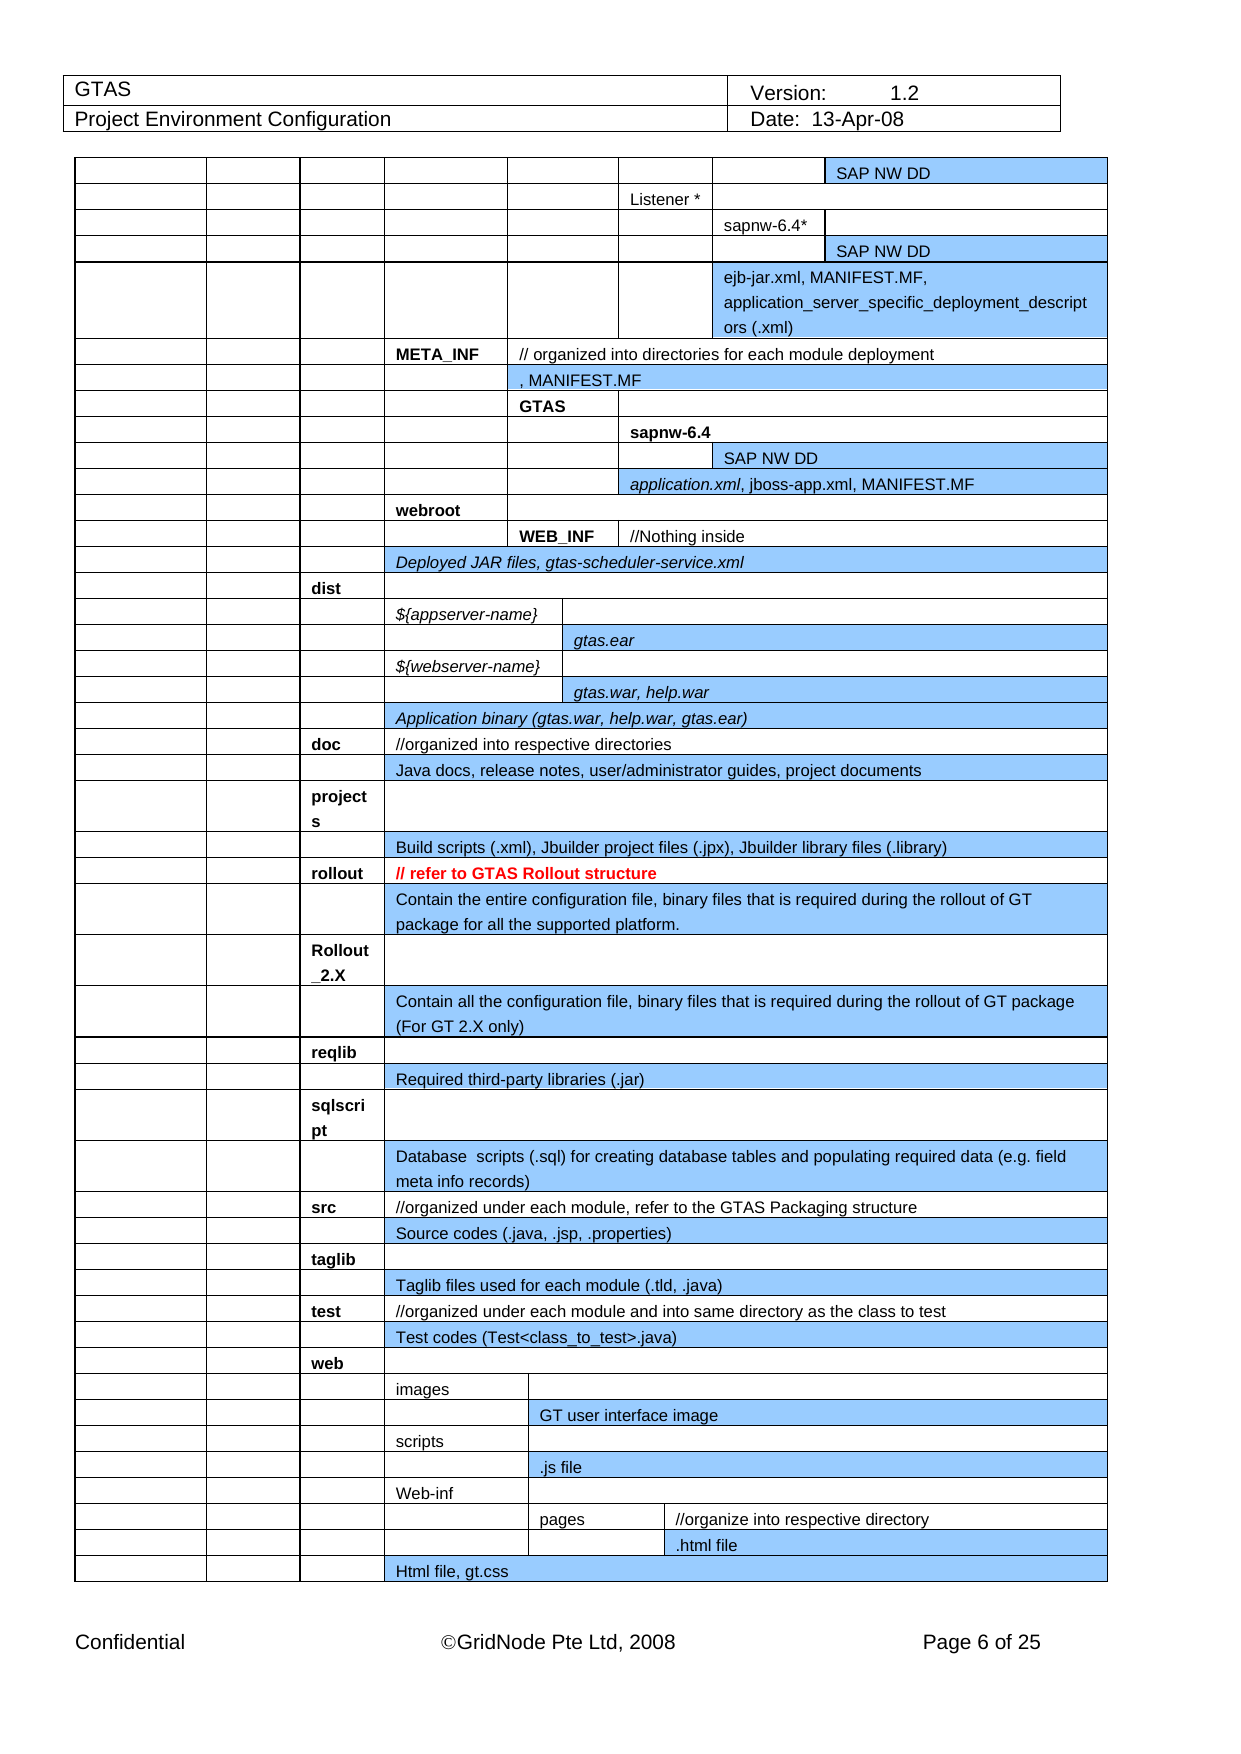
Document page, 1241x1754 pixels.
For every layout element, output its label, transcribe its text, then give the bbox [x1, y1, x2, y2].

table_cell [385, 158, 507, 183]
table_cell [619, 236, 712, 261]
table_cell [1108, 572, 1117, 598]
table_cell //Nothing inside [619, 521, 1107, 546]
table_cell [713, 236, 824, 261]
table_cell images [385, 1374, 528, 1399]
table_cell [76, 391, 206, 416]
table_cell [207, 1270, 299, 1295]
table_cell [76, 1090, 206, 1139]
table_cell [301, 1322, 384, 1347]
table_cell [1108, 442, 1117, 468]
table_cell [301, 443, 384, 468]
table_cell Taglib files used for each module (.tld, .java) [385, 1270, 1107, 1295]
table_cell Source codes (.java, .jsp, .properties) [385, 1218, 1107, 1243]
table_cell [76, 1426, 206, 1451]
table_cell [1108, 1503, 1117, 1529]
table_cell sapnw-6.4* [713, 210, 824, 235]
table_cell [207, 599, 299, 624]
table_cell [1108, 1295, 1117, 1321]
table_cell ${appserver-name} [385, 599, 562, 624]
table_cell [301, 1374, 384, 1399]
table_cell [76, 495, 206, 520]
table_cell [1108, 1477, 1117, 1503]
table_cell [76, 443, 206, 468]
table_cell SAP NW DD [713, 443, 1107, 468]
table_cell [385, 1038, 1107, 1062]
table_cell [385, 781, 1107, 831]
table_cell [619, 443, 712, 468]
table_cell Listener * [619, 184, 712, 209]
table_cell [385, 1244, 1107, 1269]
table_cell [301, 210, 384, 235]
table_cell [76, 1192, 206, 1217]
table_cell [1108, 934, 1117, 985]
table_cell [1108, 1036, 1117, 1062]
table_cell [1108, 1373, 1117, 1399]
table_cell [207, 1504, 299, 1529]
table_cell ${webserver-name} [385, 651, 562, 676]
table_cell [385, 1400, 528, 1425]
table_cell [207, 858, 299, 883]
table_cell [508, 469, 618, 494]
table_cell [207, 1400, 299, 1425]
table_cell [207, 729, 299, 754]
table_cell [207, 755, 299, 780]
table_cell Required third-party libraries (.jar) [385, 1064, 1107, 1088]
table_cell [301, 1452, 384, 1477]
table_cell [76, 858, 206, 883]
table_cell [1108, 1191, 1117, 1217]
table_cell [207, 1322, 299, 1347]
table_cell [76, 1270, 206, 1295]
table_cell [385, 365, 507, 389]
table_cell [301, 625, 384, 650]
table_cell //organized under each module and into same directory as the class to test [385, 1296, 1107, 1321]
table_cell [385, 391, 507, 416]
table_cell [1108, 1425, 1117, 1451]
table_cell // organized into directories for each module deployment [508, 339, 1107, 363]
table_cell dist [301, 573, 384, 598]
table_cell [1108, 624, 1117, 650]
table_cell [1108, 780, 1117, 831]
table_cell [301, 365, 384, 389]
table_cell [1108, 209, 1117, 235]
table_cell [385, 210, 507, 235]
table_cell [207, 832, 299, 857]
table_cell [1108, 338, 1117, 363]
table_cell [207, 651, 299, 676]
table_cell [301, 677, 384, 702]
table_cell [76, 1244, 206, 1269]
table_cell [207, 1374, 299, 1399]
table_cell [1108, 728, 1117, 754]
table_cell [619, 263, 712, 337]
table_cell [76, 599, 206, 624]
table_cell [1108, 546, 1117, 572]
table_cell [76, 417, 206, 442]
table_cell [508, 495, 1107, 520]
table_cell [207, 263, 299, 337]
table_cell [207, 1478, 299, 1503]
table_cell //organized under each module, refer to the GTAS Packaging structure [385, 1192, 1107, 1217]
table_cell [385, 677, 562, 702]
table_cell [385, 1452, 528, 1477]
table_cell Rollout_2.X [301, 935, 384, 985]
table_cell .html file [665, 1530, 1107, 1555]
table_cell [207, 1556, 299, 1581]
table_cell [207, 1426, 299, 1451]
table_cell GTAS [508, 391, 618, 416]
table_cell , MANIFEST.MF [508, 365, 1107, 389]
table_cell [76, 1556, 206, 1581]
table_cell [207, 573, 299, 598]
table_cell [713, 158, 824, 183]
table_cell [1108, 831, 1117, 857]
table_cell [1108, 468, 1117, 494]
table_cell [76, 1530, 206, 1555]
table_cell [301, 547, 384, 572]
table_cell [1108, 650, 1117, 676]
table_cell META_INF [385, 339, 507, 363]
table_cell [76, 703, 206, 728]
table_cell [76, 1322, 206, 1347]
table_cell [207, 703, 299, 728]
table_cell [301, 1141, 384, 1191]
table_cell [207, 1296, 299, 1321]
table_cell [207, 469, 299, 494]
table_cell [76, 1064, 206, 1088]
table_cell GT user interface image [529, 1400, 1107, 1425]
table_cell [1108, 1399, 1117, 1425]
table_cell [207, 1090, 299, 1139]
table_cell [207, 547, 299, 572]
table_cell [1108, 235, 1117, 261]
table_cell [619, 158, 712, 183]
table_cell [301, 755, 384, 780]
table_cell Web-inf [385, 1478, 528, 1503]
table_cell //organize into respective directory [665, 1504, 1107, 1529]
table_cell [301, 339, 384, 363]
table_cell [76, 469, 206, 494]
table_cell doc [301, 729, 384, 754]
table_cell [76, 1478, 206, 1503]
table_cell reqlib [301, 1038, 384, 1062]
table_cell [76, 1504, 206, 1529]
table_cell [385, 1504, 528, 1529]
table_cell [1108, 1089, 1117, 1139]
table_cell [1108, 1140, 1117, 1191]
table_cell SAP NW DD [826, 158, 1107, 183]
table_cell webroot [385, 495, 507, 520]
table_cell sapnw-6.4 [619, 417, 1107, 442]
table_cell [385, 1348, 1107, 1373]
table_cell [76, 677, 206, 702]
table_cell [301, 599, 384, 624]
table_cell [1108, 883, 1117, 934]
table_cell [207, 391, 299, 416]
table_cell [207, 236, 299, 261]
table_cell [207, 339, 299, 363]
table_cell [826, 210, 1107, 235]
table_cell [76, 263, 206, 337]
table_cell Application binary (gtas.war, help.war, gtas.ear) [385, 703, 1107, 728]
table_cell WEB_INF [508, 521, 618, 546]
table_cell [207, 677, 299, 702]
table_cell src [301, 1192, 384, 1217]
table_cell [563, 651, 1107, 676]
table_cell [301, 1504, 384, 1529]
table_cell [76, 1348, 206, 1373]
table_cell [385, 263, 507, 337]
table_cell [76, 755, 206, 780]
table_cell [385, 935, 1107, 985]
table_cell [1108, 1529, 1117, 1555]
table_cell [301, 469, 384, 494]
table_cell [301, 521, 384, 546]
table_cell [508, 184, 618, 209]
table_cell [76, 236, 206, 261]
table_cell [76, 339, 206, 363]
table_cell [301, 884, 384, 934]
table_cell [207, 986, 299, 1036]
table_cell [1108, 754, 1117, 780]
table_cell [207, 210, 299, 235]
table_cell pages [529, 1504, 664, 1529]
table_cell [1108, 1269, 1117, 1295]
table_cell [385, 625, 562, 650]
table_cell [301, 1426, 384, 1451]
table_cell [301, 1218, 384, 1243]
table_cell [207, 1064, 299, 1088]
table_cell [207, 495, 299, 520]
table_cell [207, 1141, 299, 1191]
table_cell sqlscript [301, 1090, 384, 1139]
table_cell [301, 263, 384, 337]
table_cell [1108, 416, 1117, 442]
table_cell [301, 391, 384, 416]
table_cell Test codes (Test<class_to_test>.java) [385, 1322, 1107, 1347]
table_cell web [301, 1348, 384, 1373]
table_cell [207, 884, 299, 934]
table_cell [207, 417, 299, 442]
table_cell Deployed JAR files, gtas-scheduler-service.xml [385, 547, 1107, 572]
table_cell [76, 1218, 206, 1243]
table_cell [301, 986, 384, 1036]
table_cell SAP NW DD [826, 236, 1107, 261]
table_cell [563, 599, 1107, 624]
table_cell [385, 184, 507, 209]
table_cell scripts [385, 1426, 528, 1451]
table_cell [1108, 1243, 1117, 1269]
table_cell [301, 1400, 384, 1425]
table_cell [1108, 1451, 1117, 1477]
table_cell [1108, 520, 1117, 546]
table_cell [301, 417, 384, 442]
table_cell [76, 365, 206, 389]
table_cell [508, 417, 618, 442]
table_cell [301, 703, 384, 728]
table_cell [1108, 1347, 1117, 1373]
table_cell Build scripts (.xml), Jbuilder project files (.jpx), Jbuilder library files (.library) [385, 832, 1107, 857]
table_cell [207, 365, 299, 389]
table_cell [1108, 598, 1117, 624]
table_cell [207, 158, 299, 183]
table_cell [301, 236, 384, 261]
table_cell [76, 158, 206, 183]
table_cell application.xml, jboss-app.xml, MANIFEST.MF [619, 469, 1107, 494]
table_cell [76, 781, 206, 831]
table_cell Html file, gt.css [385, 1556, 1107, 1581]
table_cell [301, 651, 384, 676]
table_cell gtas.ear [563, 625, 1107, 650]
table_cell [207, 1348, 299, 1373]
table_cell [76, 1141, 206, 1191]
table_cell [713, 184, 1107, 209]
table_cell Contain the entire configuration file, binary files that is required during the rollout of GT package for all the supported platform. [385, 884, 1107, 934]
table_cell Contain all the configuration file, binary files that is required during the rollout of GT package (For GT 2.X only) [385, 986, 1107, 1036]
table_cell [1108, 702, 1117, 728]
table_cell [619, 210, 712, 235]
table_cell [76, 729, 206, 754]
table_cell [1108, 183, 1117, 209]
table_cell [301, 184, 384, 209]
table_cell [207, 1218, 299, 1243]
table_cell [207, 521, 299, 546]
table_cell [301, 495, 384, 520]
table_cell [1108, 857, 1117, 883]
table_cell [207, 1452, 299, 1477]
table_cell [385, 469, 507, 494]
table_cell [385, 1530, 528, 1555]
table_cell [76, 1038, 206, 1062]
table_cell [301, 1530, 384, 1555]
table_cell [207, 1192, 299, 1217]
table_cell [76, 1296, 206, 1321]
table_cell [385, 573, 1107, 598]
table_cell [76, 625, 206, 650]
table_cell [1108, 676, 1117, 702]
table_cell [76, 1374, 206, 1399]
table_cell Database scripts (.sql) for creating database tables and populating required data (e.g. field meta info records) [385, 1141, 1107, 1191]
table_cell [529, 1374, 1107, 1399]
table_cell [385, 236, 507, 261]
table_cell Java docs, release notes, user/administrator guides, project documents [385, 755, 1107, 780]
table_cell [207, 184, 299, 209]
table_cell [385, 521, 507, 546]
table_cell [76, 521, 206, 546]
table_cell [76, 1400, 206, 1425]
table_cell [1108, 1555, 1117, 1581]
table_cell [76, 547, 206, 572]
table_cell [529, 1530, 664, 1555]
table_cell [529, 1478, 1107, 1503]
table_cell [619, 391, 1107, 416]
table_cell [76, 986, 206, 1036]
table_cell ejb-jar.xml, MANIFEST.MF, application_server_specific_deployment_descriptors (.xml) [713, 263, 1107, 337]
table_cell taglib [301, 1244, 384, 1269]
table_cell [508, 263, 618, 337]
table_cell //organized into respective directories [385, 729, 1107, 754]
table_cell [1108, 1217, 1117, 1243]
table_cell [1108, 985, 1117, 1036]
table_cell [207, 443, 299, 468]
table_cell [385, 1090, 1107, 1139]
table_cell [529, 1426, 1107, 1451]
table_cell // refer to GTAS Rollout structure [385, 858, 1107, 883]
table_cell [76, 573, 206, 598]
table_cell projects [301, 781, 384, 831]
table_cell [207, 781, 299, 831]
table_cell [207, 1244, 299, 1269]
table_cell [508, 210, 618, 235]
table_cell [1108, 390, 1117, 416]
table_cell test [301, 1296, 384, 1321]
table_cell [301, 1064, 384, 1088]
table_cell [508, 443, 618, 468]
table_cell [301, 1478, 384, 1503]
table_cell gtas.war, help.war [563, 677, 1107, 702]
table_cell [76, 935, 206, 985]
table_cell [207, 1530, 299, 1555]
table_cell [207, 1038, 299, 1062]
table_cell [76, 210, 206, 235]
table_cell [301, 158, 384, 183]
table_cell [207, 625, 299, 650]
table_cell [76, 884, 206, 934]
table_cell [1108, 1321, 1117, 1347]
table_cell [508, 158, 618, 183]
table_cell [76, 832, 206, 857]
table_cell rollout [301, 858, 384, 883]
table_cell [301, 1270, 384, 1295]
table_cell [1108, 1063, 1117, 1088]
table_cell [301, 1556, 384, 1581]
table_cell [385, 417, 507, 442]
table_cell [1108, 494, 1117, 520]
table_cell [385, 443, 507, 468]
table_cell [1108, 364, 1117, 389]
table_cell [76, 1452, 206, 1477]
table_cell [301, 832, 384, 857]
table_cell .js file [529, 1452, 1107, 1477]
table_cell [76, 651, 206, 676]
table_cell [508, 236, 618, 261]
table_cell [1108, 261, 1117, 337]
table_cell [76, 184, 206, 209]
table_cell [1108, 157, 1117, 183]
table_cell [207, 935, 299, 985]
